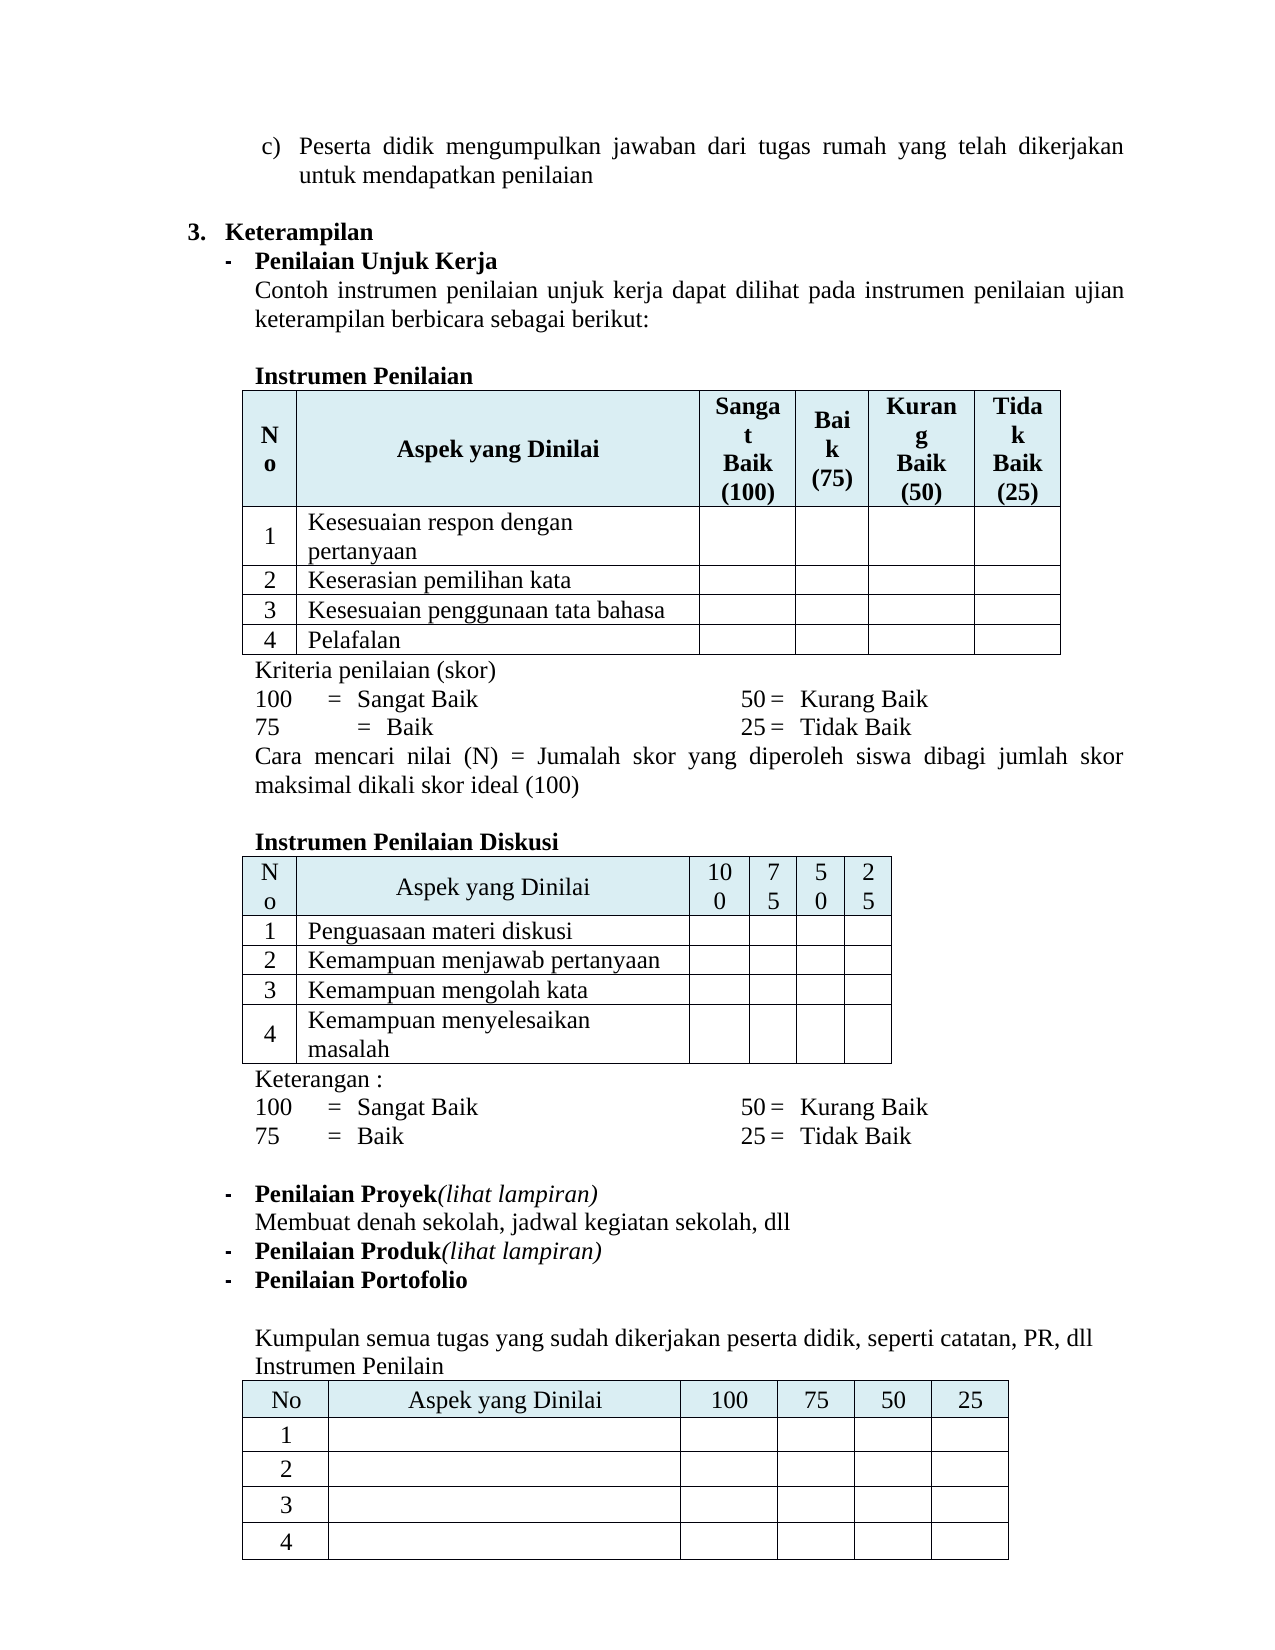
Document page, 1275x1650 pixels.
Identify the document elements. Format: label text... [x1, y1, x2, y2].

table_header Kurang Baik (50) [869, 391, 974, 506]
table_header 75 [750, 857, 796, 915]
table_header No [243, 391, 296, 506]
table_cell [869, 625, 974, 654]
table_cell 1 [243, 1418, 328, 1451]
table_cell [778, 1523, 854, 1559]
table_header 100 [681, 1381, 777, 1417]
text Keterangan : [254, 1064, 1125, 1092]
table_cell [700, 566, 795, 594]
text 75 = Baik 25 = Tidak Baik [254, 1121, 1125, 1150]
table_cell [690, 1005, 749, 1063]
table_header Aspek yang Dinilai [297, 391, 699, 506]
table_cell [750, 916, 796, 944]
table_cell Keserasian pemilihan kata [297, 566, 699, 594]
table_cell 3 [243, 975, 296, 1004]
table_header Tidak Baik (25) [975, 391, 1060, 506]
table_header 75 [778, 1381, 854, 1417]
table_cell [797, 1005, 844, 1063]
table_cell 3 [243, 1487, 328, 1522]
table_cell [700, 595, 795, 624]
table_header 50 [855, 1381, 931, 1417]
text 100 = Sangat Baik 50 = Kurang Baik [254, 684, 1125, 712]
table_cell 4 [243, 1523, 328, 1559]
table_cell [329, 1487, 680, 1522]
table_cell [329, 1523, 680, 1559]
text Kumpulan semua tugas yang sudah dikerjakan peserta didik, seperti catatan, PR, dll [254, 1323, 1125, 1351]
table_cell [845, 946, 891, 974]
table_cell [932, 1418, 1008, 1451]
table_cell [975, 625, 1060, 654]
table_cell [855, 1487, 931, 1522]
table_cell [975, 566, 1060, 594]
text Membuat denah sekolah, jadwal kegiatan sekolah, dll [254, 1207, 1125, 1236]
table_header 25 [932, 1381, 1008, 1417]
table_cell Pelafalan [297, 625, 699, 654]
table_cell [975, 595, 1060, 624]
table_header No [243, 857, 296, 915]
table_header 25 [845, 857, 891, 915]
table_cell [855, 1452, 931, 1486]
table_header 100 [690, 857, 749, 915]
list Penilaian Proyek(lihat lampiran) [225, 1179, 1125, 1207]
table_cell Kesesuaian penggunaan tata bahasa [297, 595, 699, 624]
table_cell [796, 595, 868, 624]
text 100 = Sangat Baik 50 = Kurang Baik [254, 1092, 1125, 1121]
list Penilaian Produk(lihat lampiran) [225, 1236, 1125, 1265]
list Keterampilan [187, 217, 1125, 246]
table_cell [778, 1418, 854, 1451]
table_cell [855, 1418, 931, 1451]
text 75 = Baik 25 = Tidak Baik [254, 712, 1125, 741]
table_cell [690, 946, 749, 974]
table_cell [329, 1452, 680, 1486]
table_cell [778, 1452, 854, 1486]
table_cell Kemampuan menyelesaikan masalah [297, 1005, 689, 1063]
table_cell 4 [243, 1005, 296, 1063]
table_cell [932, 1487, 1008, 1522]
table_cell 2 [243, 1452, 328, 1486]
list Peserta didik mengumpulkan jawaban dari tugas rumah yang telah dikerjakan untuk mendapatkan penilaian [261, 131, 1125, 188]
table_cell [796, 625, 868, 654]
table_cell 2 [243, 946, 296, 974]
text Instrumen Penilaian Diskusi [254, 827, 1125, 856]
table_cell [681, 1418, 777, 1451]
text Cara mencari nilai (N) = Jumalah skor yang diperoleh siswa dibagi jumlah skor maksimal dikali skor ideal (100) [254, 741, 1125, 799]
table_header Aspek yang Dinilai [297, 857, 689, 915]
table_header 50 [797, 857, 844, 915]
table_cell [932, 1452, 1008, 1486]
table_cell [681, 1452, 777, 1486]
table_cell [855, 1523, 931, 1559]
table_cell [845, 975, 891, 1004]
table_cell Kesesuaian respon dengan pertanyaan [297, 507, 699, 564]
table_cell Kemampuan menjawab pertanyaan [297, 946, 689, 974]
table_cell [869, 507, 974, 564]
table_cell [778, 1487, 854, 1522]
table_cell [845, 1005, 891, 1063]
table_cell [869, 595, 974, 624]
table_cell [796, 507, 868, 564]
table_cell [797, 975, 844, 1004]
table_cell [690, 916, 749, 944]
table_header Baik (75) [796, 391, 868, 506]
text Contoh instrumen penilaian unjuk kerja dapat dilihat pada instrumen penilaian ujian keterampilan berbicara sebagai berikut: [254, 275, 1125, 332]
text Instrumen Penilaian [254, 361, 1125, 390]
table_cell [700, 507, 795, 564]
table_cell [932, 1523, 1008, 1559]
table_cell [690, 975, 749, 1004]
text Instrumen Penilain [254, 1351, 1125, 1380]
table_cell 1 [243, 916, 296, 944]
table_cell [750, 946, 796, 974]
list Penilaian Unjuk Kerja [225, 246, 1125, 275]
table_cell [700, 625, 795, 654]
table_cell [329, 1418, 680, 1451]
table_header Sangat Baik (100) [700, 391, 795, 506]
table_cell [681, 1487, 777, 1522]
table_cell [750, 1005, 796, 1063]
table_cell 2 [243, 566, 296, 594]
text Kriteria penilaian (skor) [254, 655, 1125, 684]
table_cell Kemampuan mengolah kata [297, 975, 689, 1004]
table_cell [681, 1523, 777, 1559]
table_cell [797, 916, 844, 944]
table_cell [797, 946, 844, 974]
table_cell [975, 507, 1060, 564]
table_cell [845, 916, 891, 944]
table_cell 3 [243, 595, 296, 624]
table_cell 1 [243, 507, 296, 564]
table_header No [243, 1381, 328, 1417]
list Penilaian Portofolio [225, 1265, 1125, 1294]
table_cell [750, 975, 796, 1004]
table_cell Penguasaan materi diskusi [297, 916, 689, 944]
table_cell [869, 566, 974, 594]
table_header Aspek yang Dinilai [329, 1381, 680, 1417]
table_cell [796, 566, 868, 594]
table_cell 4 [243, 625, 296, 654]
